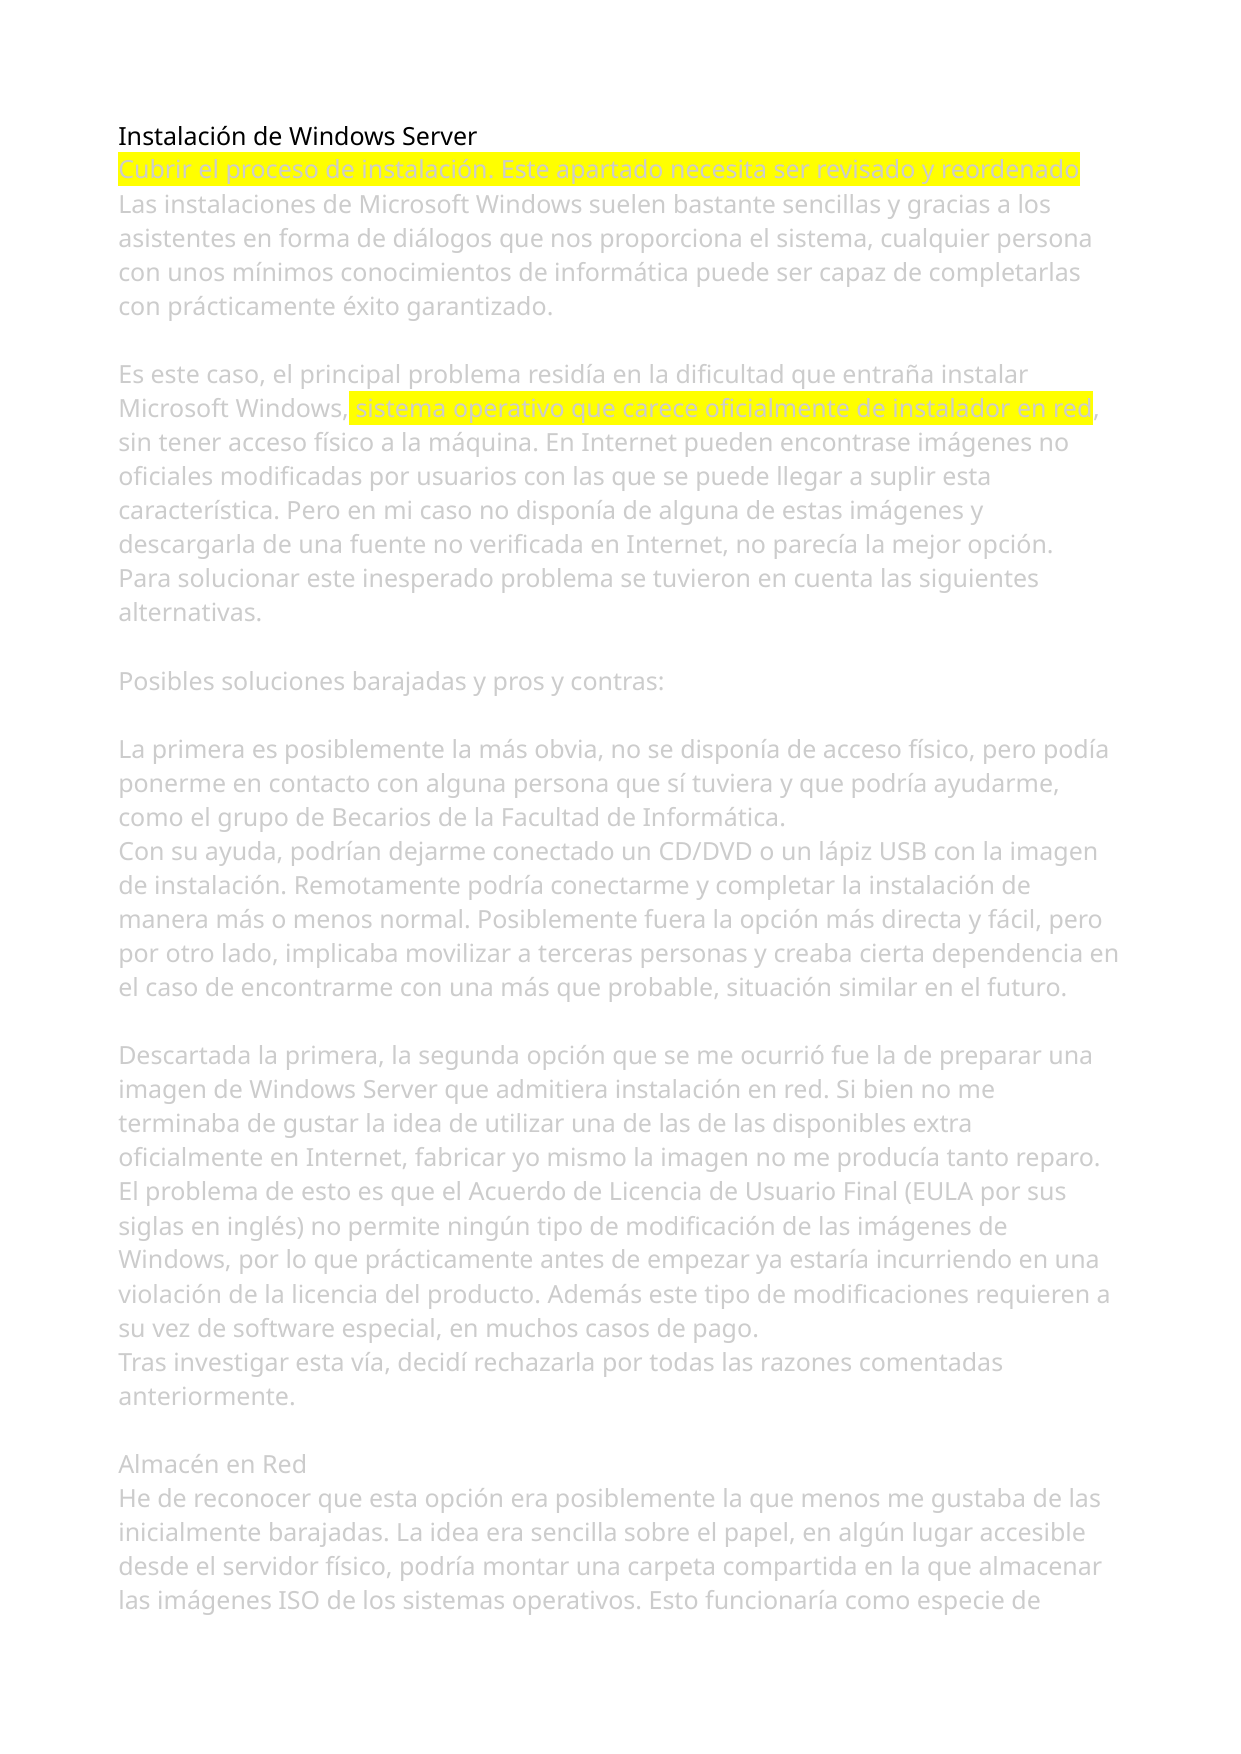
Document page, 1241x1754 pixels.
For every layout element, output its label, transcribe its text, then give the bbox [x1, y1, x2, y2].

text Posibles soluciones barajadas y pros y contras: [118, 663, 1122, 697]
text Con su ayuda, podrían dejarme conectado un CD/DVD o un lápiz USB con la imagen de instalación. Remotamente podría conectarme y completar la instalación de manera más o menos normal. Posiblemente fuera la opción más directa y fácil, pero por otro lado, implicaba movilizar a terceras personas y creaba cierta dependencia en el caso de encontrarme con una más que probable, situación similar en el futuro. [118, 833, 1122, 1004]
text Descartada la primera, la segunda opción que se me ocurrió fue la de preparar una imagen de Windows Server que admitiera instalación en red. Si bien no me terminaba de gustar la idea de utilizar una de las de las disponibles extra oficialmente en Internet, fabricar yo mismo la imagen no me producía tanto reparo. El problema de esto es que el Acuerdo de Licencia de Usuario Final (EULA por sus siglas en inglés) no permite ningún tipo de modificación de las imágenes de Windows, por lo que prácticamente antes de empezar ya estaría incurriendo en una violación de la licencia del producto. Además este tipo de modificaciones requieren a su vez de software especial, en muchos casos de pago. [118, 1038, 1122, 1344]
text La primera es posiblemente la más obvia, no se disponía de acceso físico, pero podía ponerme en contacto con alguna persona que sí tuviera y que podría ayudarme, como el grupo de Becarios de la Facultad de Informática. [118, 731, 1122, 833]
text Tras investigar esta vía, decidí rechazarla por todas las razones comentadas anteriormente. [118, 1344, 1122, 1412]
text He de reconocer que esta opción era posiblemente la que menos me gustaba de las inicialmente barajadas. La idea era sencilla sobre el papel, en algún lugar accesible desde el servidor físico, podría montar una carpeta compartida en la que almacenar las imágenes ISO de los sistemas operativos. Esto funcionaría como especie de [118, 1481, 1122, 1617]
text Para solucionar este inesperado problema se tuvieron en cuenta las siguientes alternativas. [118, 561, 1122, 629]
text Almacén en Red [118, 1447, 1122, 1481]
text Instalación de Windows Server [118, 118, 1122, 152]
text Cubrir el proceso de instalación. Este apartado necesita ser revisado y reordenado [118, 152, 1122, 186]
text Es este caso, el principal problema residía en la dificultad que entraña instalar Microsoft Windows, sistema operativo que carece oficialmente de instalador en red, sin tener acceso físico a la máquina. En Internet pueden encontrase imágenes no oficiales modificadas por usuarios con las que se puede llegar a suplir esta característica. Pero en mi caso no disponía de alguna de estas imágenes y descargarla de una fuente no verificada en Internet, no parecía la mejor opción. [118, 357, 1122, 561]
text Las instalaciones de Microsoft Windows suelen bastante sencillas y gracias a los asistentes en forma de diálogos que nos proporciona el sistema, cualquier persona con unos mínimos conocimientos de informática puede ser capaz de completarlas con prácticamente éxito garantizado. [118, 186, 1122, 322]
